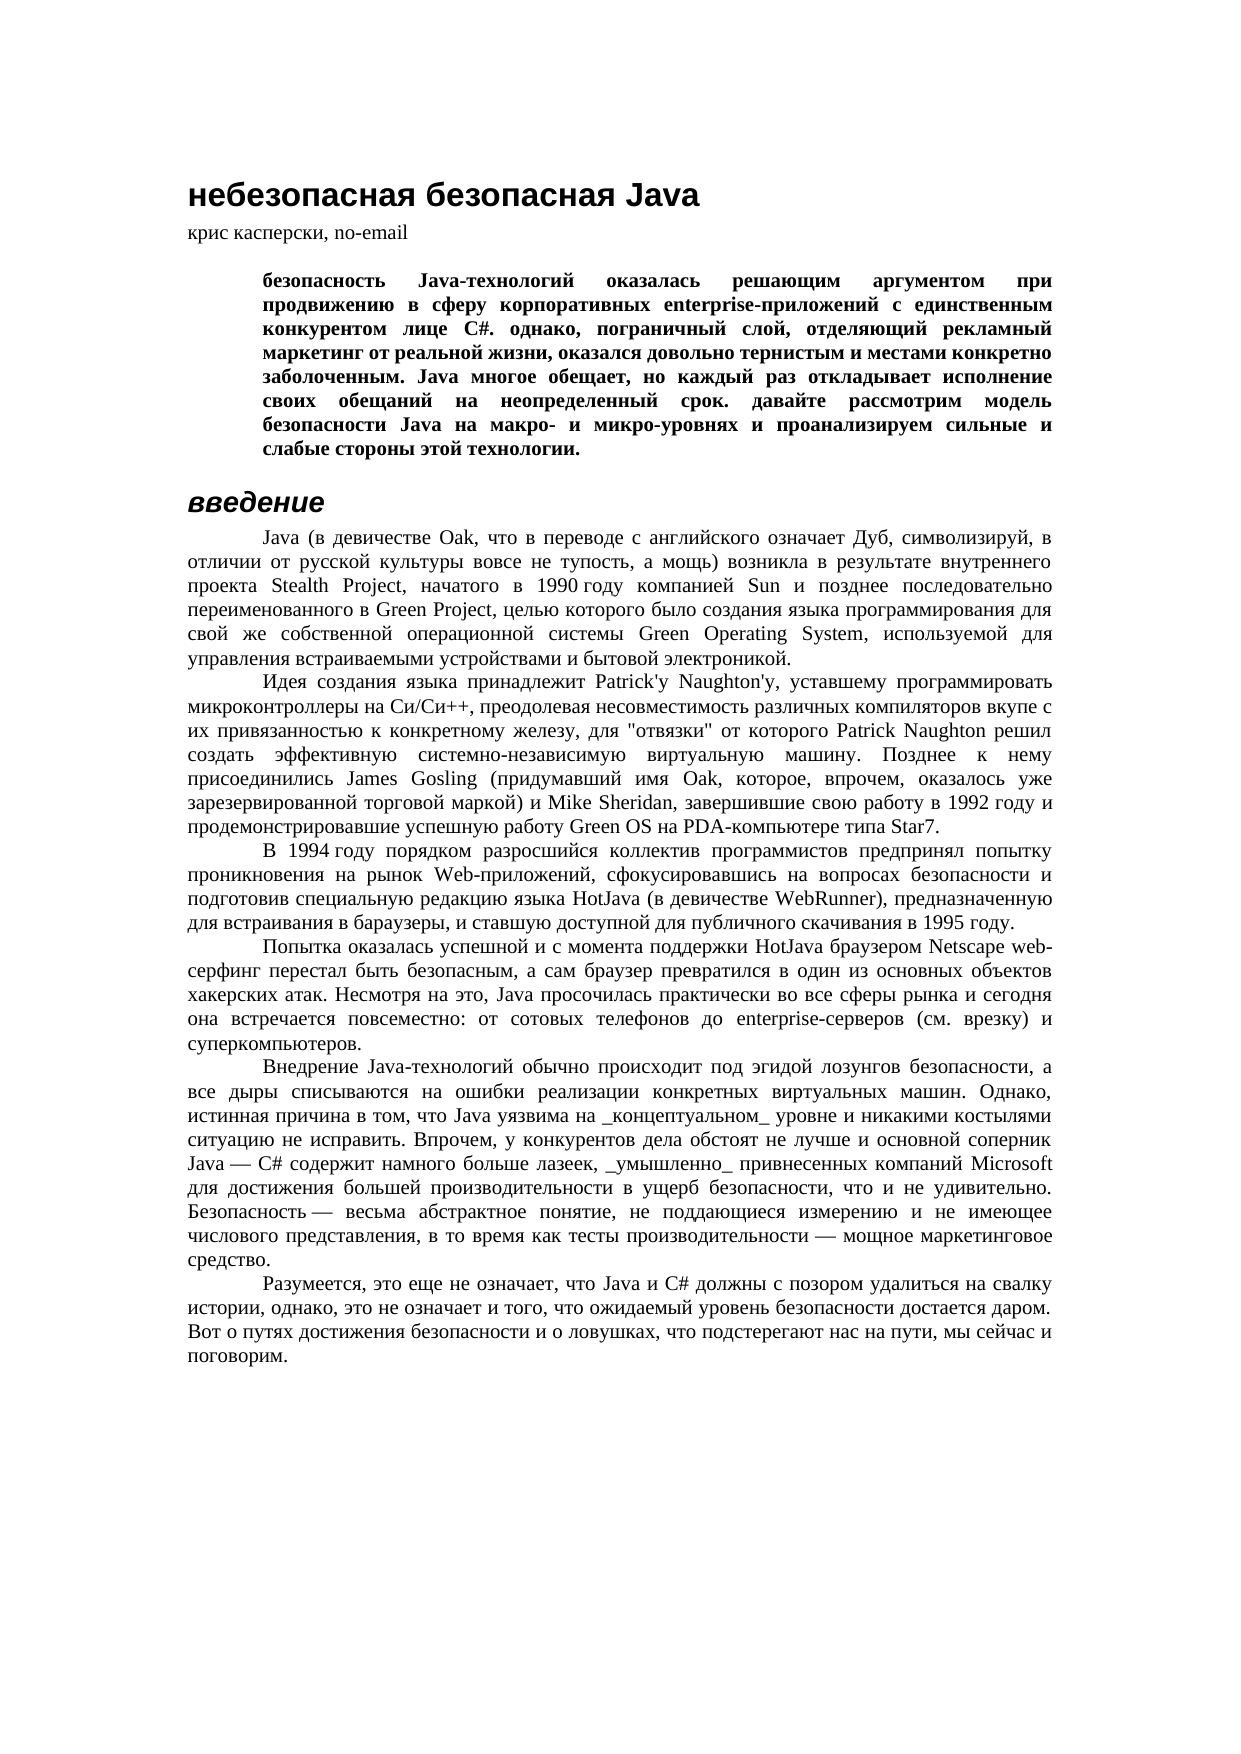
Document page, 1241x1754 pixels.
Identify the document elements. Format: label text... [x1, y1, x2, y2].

subtitle небезопасная безопасная Java [187, 175, 1053, 213]
text Внедрение Java-технологий обычно происходит под эгидой лозунгов безопасности, а все дыры списываются на ошибки реализации конкретных виртуальных машин. Однако, истинная причина в том, что Java уязвима на _концептуальном_ уровне и никакими костылями ситуацию не исправить. Впрочем, у конкурентов дела обстоят не лучше и основной соперник Java — С# содержит намного больше лазеек, _умышленно_ привнесенных компаний Microsoft для достижения большей производительности в ущерб безопасности, что и не удивительно. Безопасность — весьма абстрактное понятие, не поддающиеся измерению и не имеющее числового представления, в то время как тесты производительности — мощное маркетинговое средство. [187, 1054, 1053, 1271]
text Разумеется, это еще не означает, что Java и C# должны с позором удалиться на свалку истории, однако, это не означает и того, что ожидаемый уровень безопасности достается даром. Вот о путях достижения безопасности и о ловушках, что подстерегают нас на пути, мы сейчас и поговорим. [187, 1271, 1053, 1367]
subtitle введение [187, 485, 1053, 519]
text безопасность Java-технологий оказалась решающим аргументом при продвижению в сферу корпоративных enterprise-приложений с единственным конкурентом лице C#. однако, пограничный слой, отделяющий рекламный маркетинг от реальной жизни, оказался довольно тернистым и местами конкретно заболоченным. Java многое обещает, но каждый раз откладывает исполнение своих обещаний на неопределенный срок. давайте рассмотрим модель безопасности Java на макро- и микро-уровнях и проанализируем сильные и слабые стороны этой технологии. [262, 268, 1053, 460]
text Попытка оказалась успешной и с момента поддержки HotJava браузером Netscape web-серфинг перестал быть безопасным, а сам браузер превратился в один из основных объектов хакерских атак. Несмотря на это, Java просочилась практически во все сферы рынка и сегодня она встречается повсеместно: от сотовых телефонов до enterprise-серверов (см. врезку) и суперкомпьютеров. [187, 934, 1053, 1054]
text Java (в девичестве Oak, что в переводе с английского означает Дуб, символизируй, в отличии от русской культуры вовсе не тупость, а мощь) возникла в результате внутреннего проекта Stealth Project, начатого в 1990 году компанией Sun и позднее последовательно переименованного в Green Project, целью которого было создания языка программирования для свой же собственной операционной системы Green Operating System, используемой для управления встраиваемыми устройствами и бытовой электроникой. [187, 525, 1053, 669]
text крис касперски, no-email [187, 220, 1053, 244]
text В 1994 году порядком разросшийся коллектив программистов предпринял попытку проникновения на рынок Web-приложений, сфокусировавшись на вопросах безопасности и подготовив специальную редакцию языка HotJava (в девичестве WebRunner), предназначенную для встраивания в бараузеры, и ставшую доступной для публичного скачивания в 1995 году. [187, 838, 1053, 934]
text Идея создания языка принадлежит Patrick'у Naughton'у, уставшему программировать микроконтроллеры на Си/Си++, преодолевая несовместимость различных компиляторов вкупе с их привязанностью к конкретному железу, для "отвязки" от которого Patrick Naughton решил создать эффективную системно-независимую виртуальную машину. Позднее к нему присоединились James Gosling (придумавший имя Oak, которое, впрочем, оказалось уже зарезервированной торговой маркой) и Mike Sheridan, завершившие свою работу в 1992 году и продемонстрировавшие успешную работу Green OS на PDA-компьютере типа Star7. [187, 669, 1053, 838]
